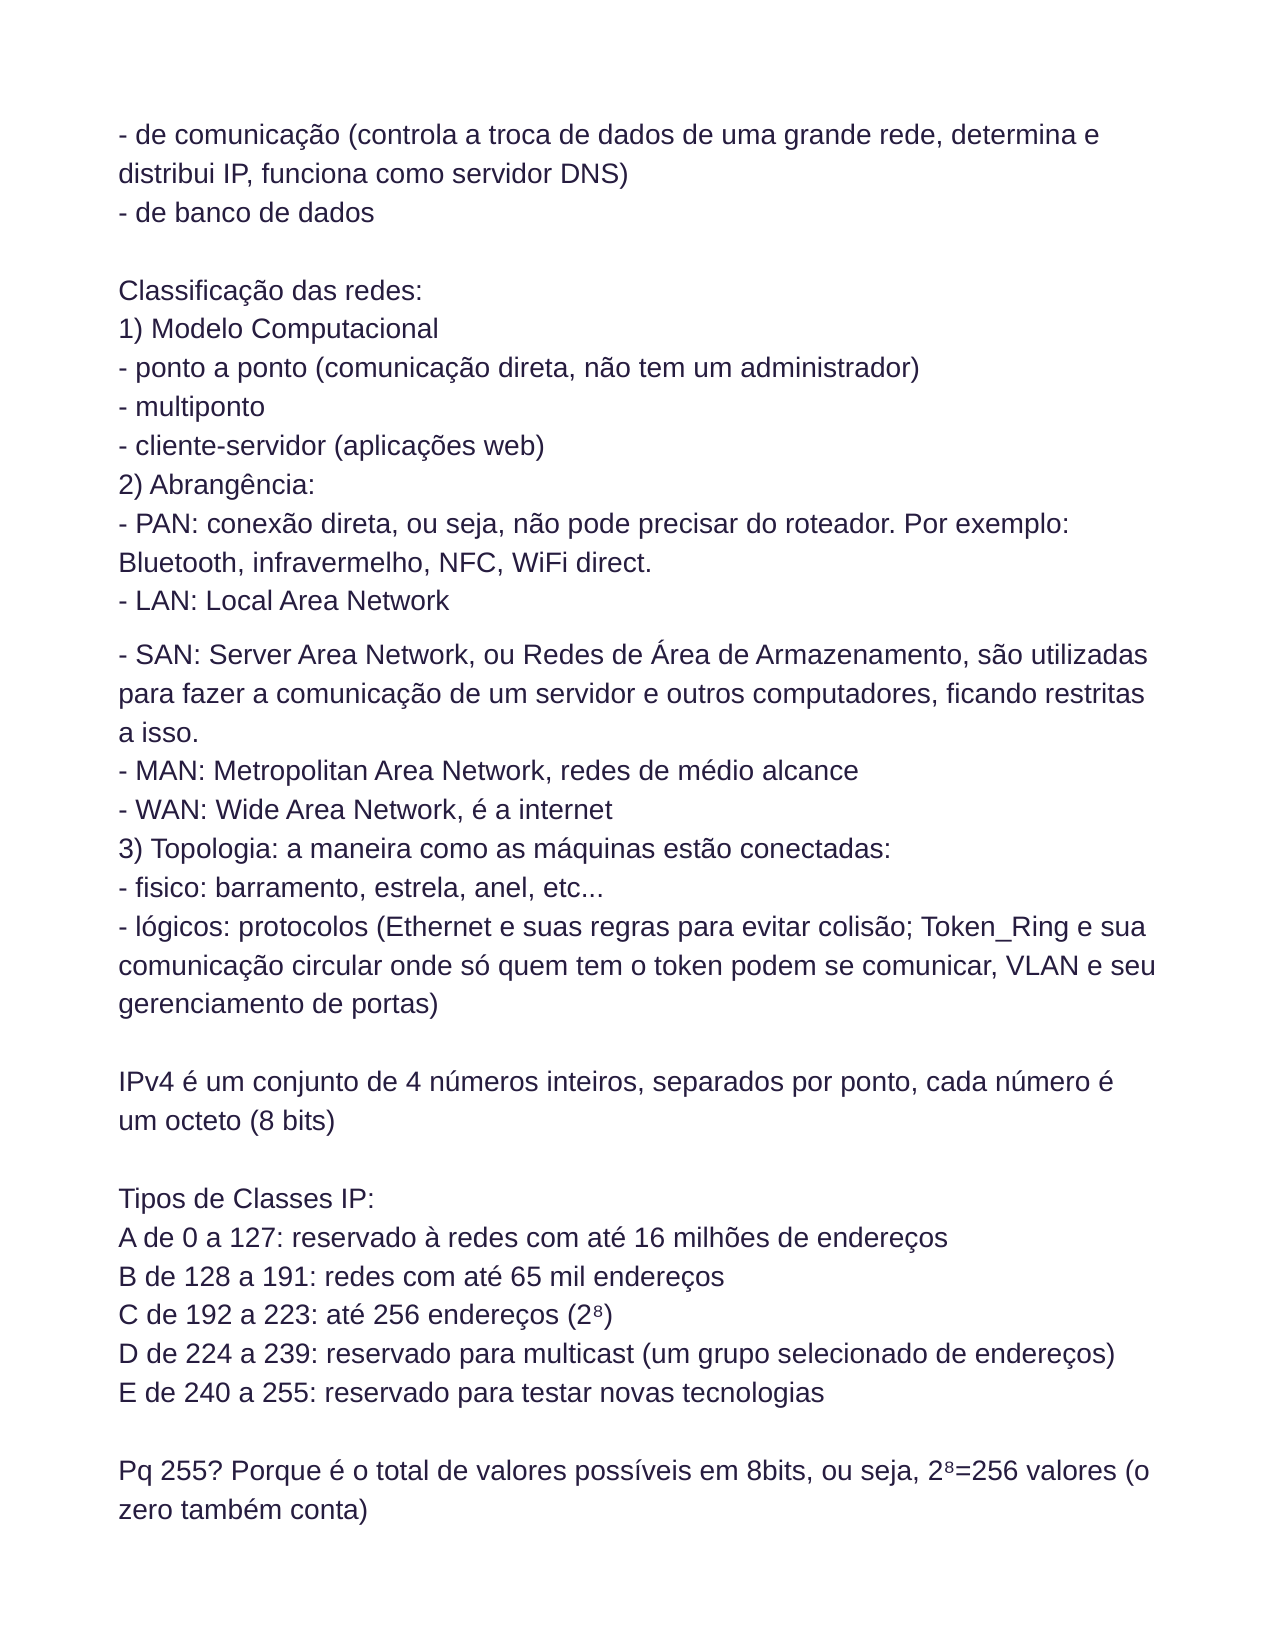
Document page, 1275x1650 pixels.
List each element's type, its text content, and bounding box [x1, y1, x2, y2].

text - de comunicação (controla a troca de dados de uma grande rede, determina e distribui IP, funciona como servidor DNS) - de banco de dados Classificação das redes: 1) Modelo Computacional - ponto a ponto (comunicação direta, não tem um administrador) - multiponto - cliente-servidor (aplicações web) 2) Abrangência: - PAN: conexão direta, ou seja, não pode precisar do roteador. Por exemplo: Bluetooth, infravermelho, NFC, WiFi direct. - LAN: Local Area Network [118, 118, 1157, 617]
text - SAN: Server Area Network, ou Redes de Área de Armazenamento, são utilizadas para fazer a comunicação de um servidor e outros computadores, ficando restritas a isso. - MAN: Metropolitan Area Network, redes de médio alcance - WAN: Wide Area Network, é a internet 3) Topologia: a maneira como as máquinas estão conectadas: - fisico: barramento, estrela, anel, etc... - lógicos: protocolos (Ethernet e suas regras para evitar colisão; Token_Ring e sua comunicação circular onde só quem tem o token podem se comunicar, VLAN e seu gerenciamento de portas) IPv4 é um conjunto de 4 números inteiros, separados por ponto, cada número é um octeto (8 bits) Tipos de Classes IP: A de 0 a 127: reservado à redes com até 16 milhões de endereços B de 128 a 191: redes com até 65 mil endereços C de 192 a 223: até 256 endereços (2⁸) D de 224 a 239: reservado para multicast (um grupo selecionado de endereços) E de 240 a 255: reservado para testar novas tecnologias Pq 255? Porque é o total de valores possíveis em 8bits, ou seja, 2⁸=256 valores (o zero também conta) [118, 638, 1157, 1525]
